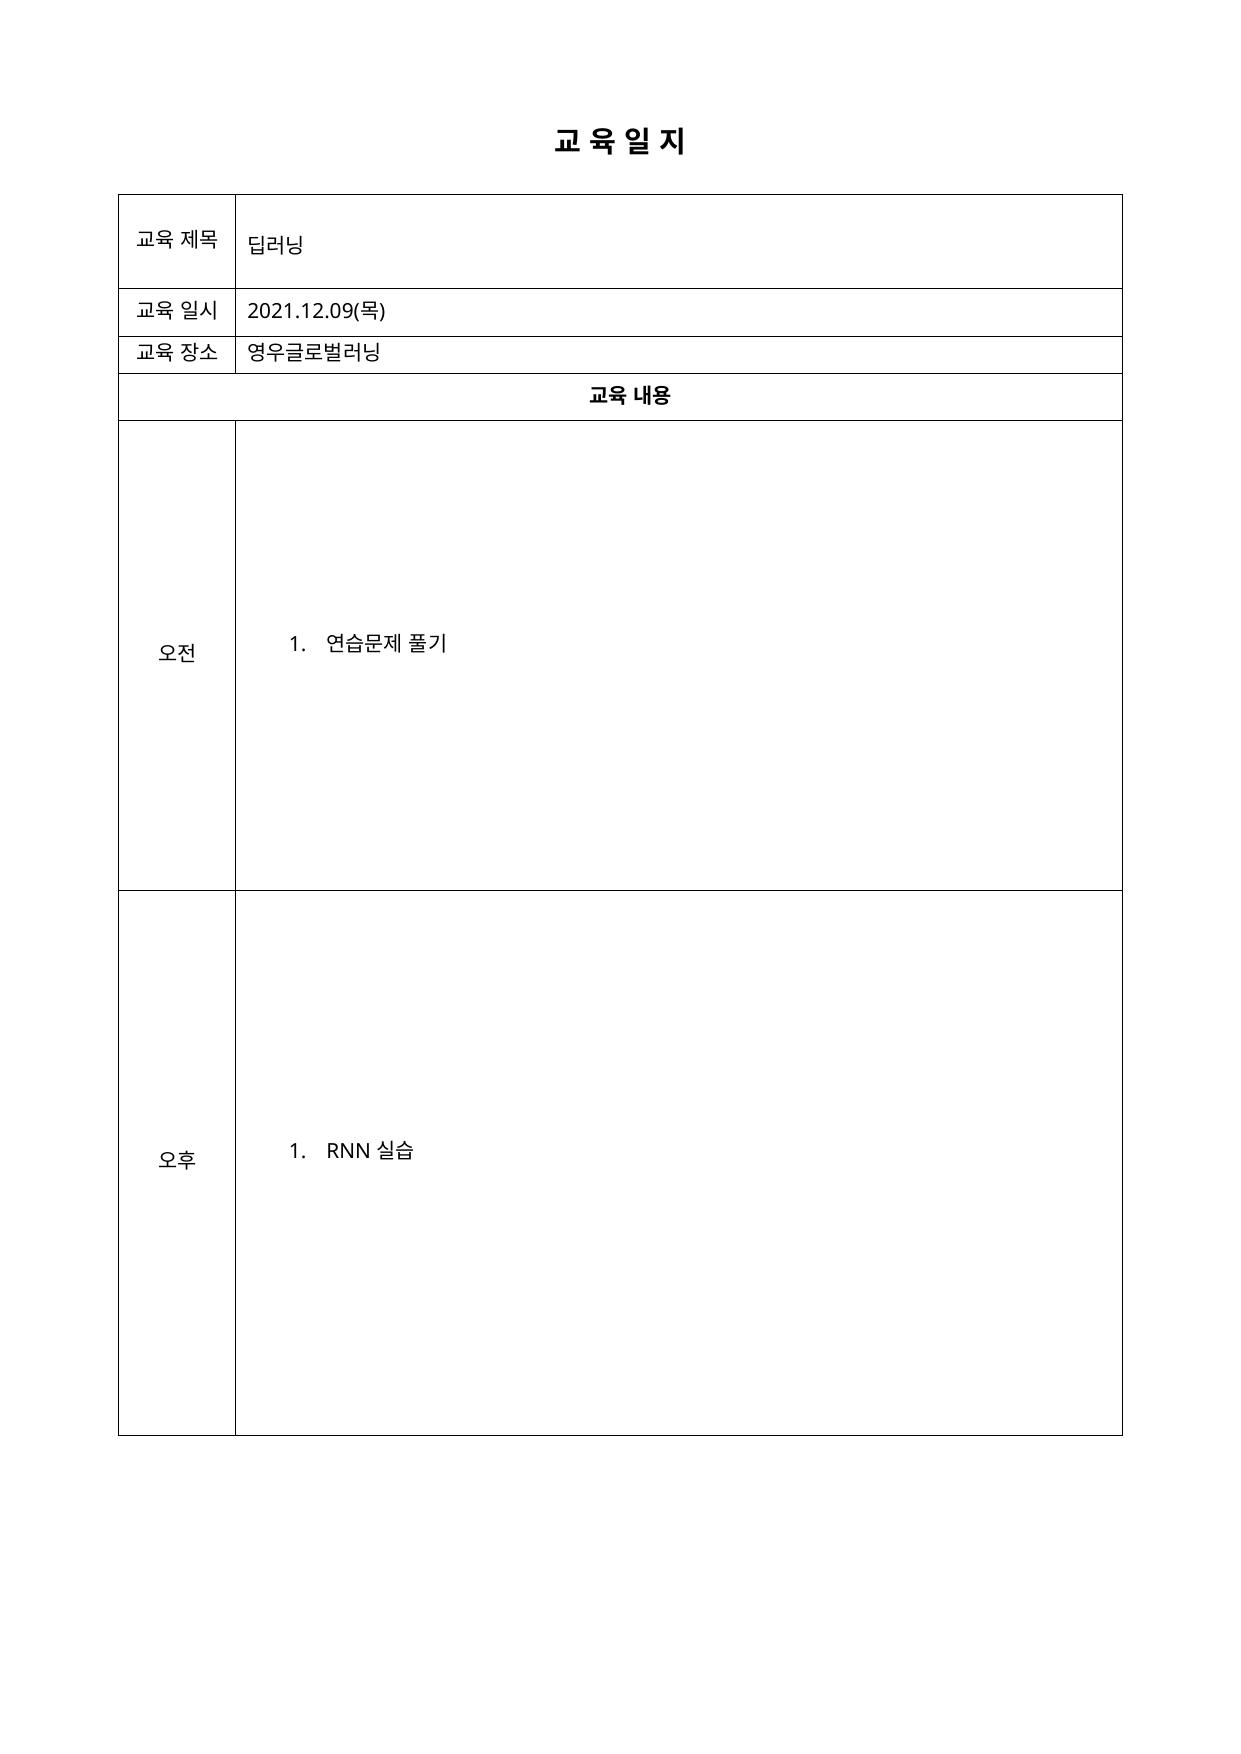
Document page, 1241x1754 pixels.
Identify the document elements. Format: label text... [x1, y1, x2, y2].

table_cell 오후 [119, 891, 235, 1435]
table_cell 연습문제 풀기 [236, 421, 1122, 890]
table_cell 영우글로벌러닝 [236, 337, 1122, 373]
table_header 교육 제목 [119, 195, 235, 288]
table_cell 교육 내용 [119, 374, 1122, 420]
table_cell RNN 실습 [236, 891, 1122, 1435]
table_cell 오전 [119, 421, 235, 890]
table_header 딥러닝 [236, 195, 1122, 288]
table_cell 교육 장소 [119, 337, 235, 373]
table_cell 2021.12.09(목) [236, 289, 1122, 336]
table_cell 교육 일시 [119, 289, 235, 336]
